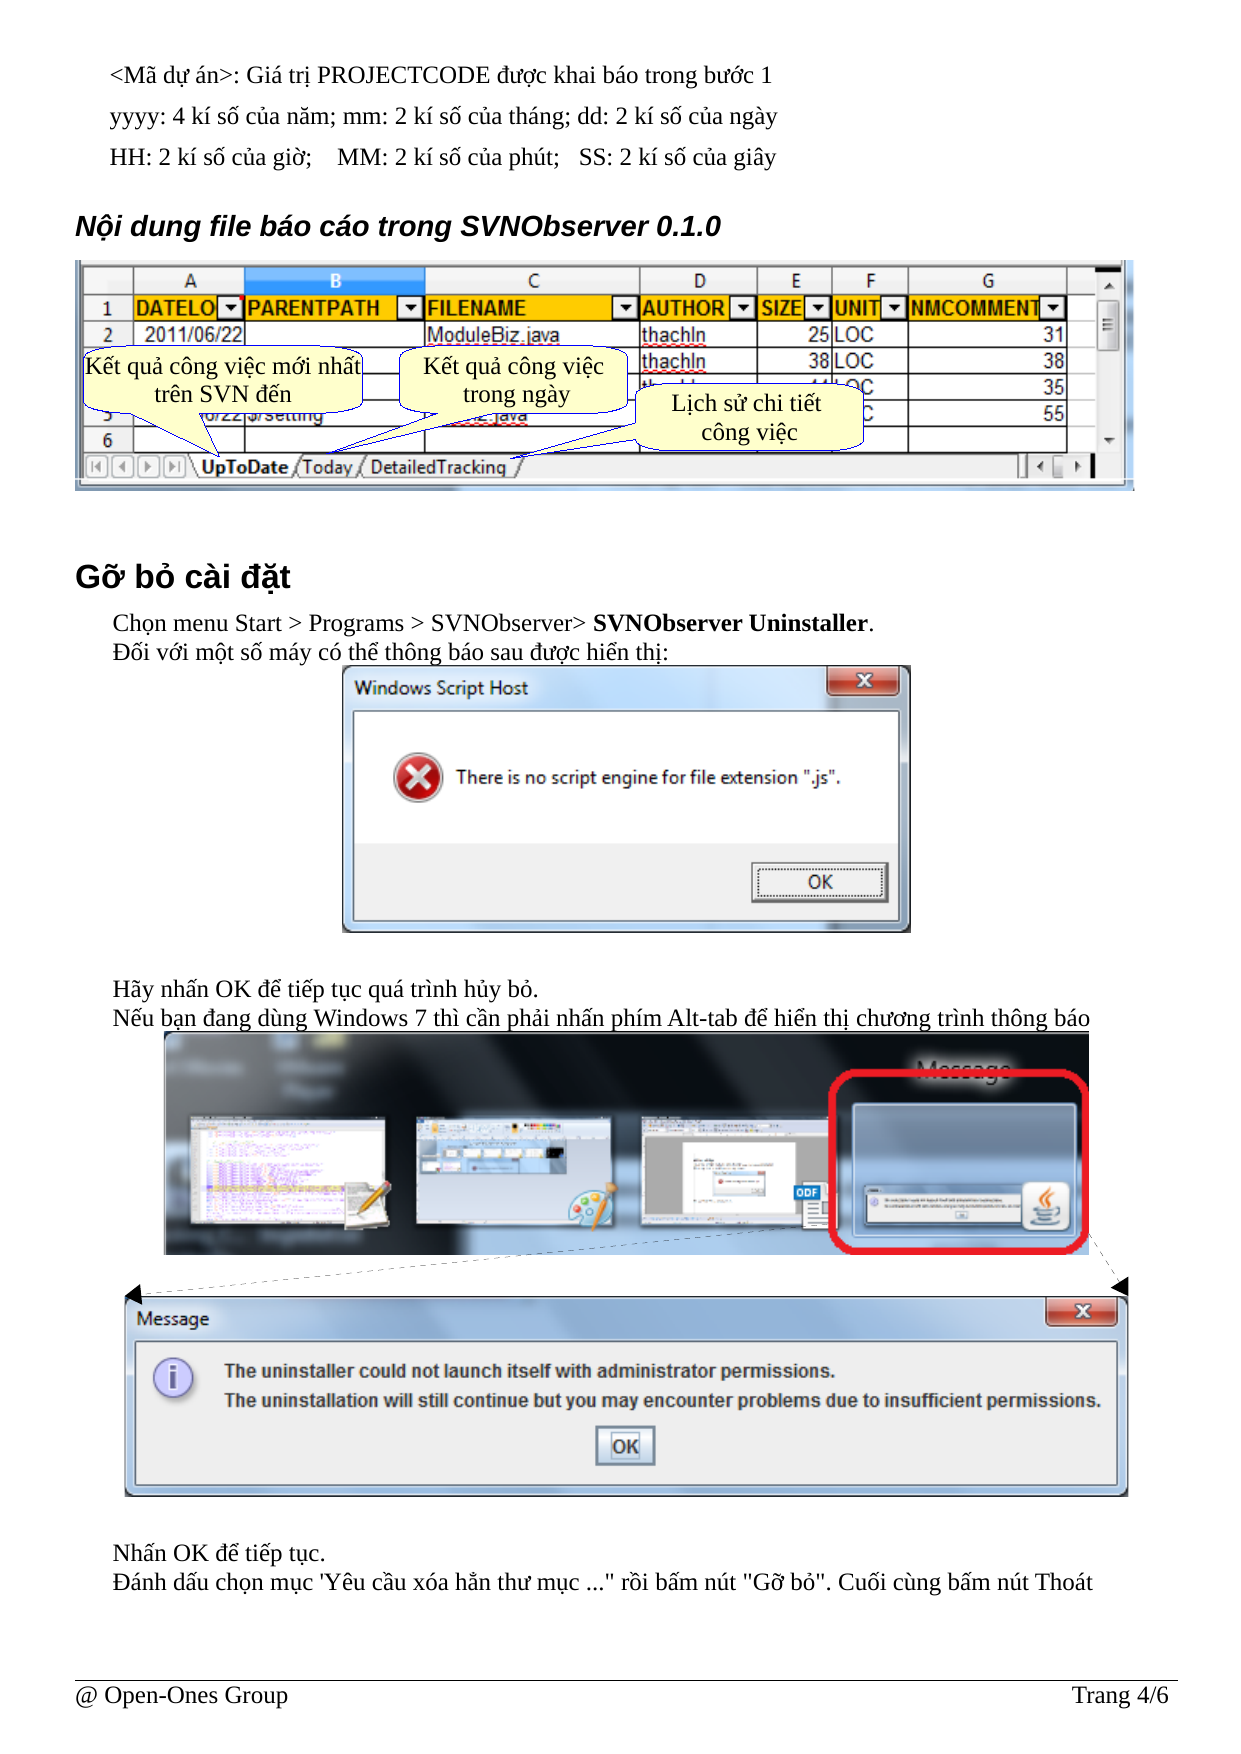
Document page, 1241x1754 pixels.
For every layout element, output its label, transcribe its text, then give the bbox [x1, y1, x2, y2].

subtitle Nội dung file báo cáo trong SVNObserver 0.1.0 [75, 209, 1178, 242]
text Chọn menu Start > Programs > SVNObserver> SVNObserver Uninstaller. [75, 608, 1178, 637]
picture [124, 1296, 1129, 1497]
subtitle Gỡ bỏ cài đặt [75, 557, 1178, 595]
text Nhấn OK để tiếp tục. [75, 1538, 1178, 1567]
text yyyy: 4 kí số của năm; mm: 2 kí số của tháng; dd: 2 kí số của ngày [75, 101, 1178, 130]
text Hãy nhấn OK để tiếp tục quá trình hủy bỏ. [75, 974, 1178, 1003]
text Nếu bạn đang dùng Windows 7 thì cần phải nhấn phím Alt-tab để hiển thị chương trình thông báo [75, 1003, 1178, 1031]
text Đối với một số máy có thể thông báo sau được hiển thị: [75, 637, 1178, 665]
text <Mã dự án>: Giá trị PROJECTCODE được khai báo trong bước 1 [75, 60, 1178, 89]
text Đánh dấu chọn mục 'Yêu cầu xóa hẳn thư mục ..." rồi bấm nút "Gỡ bỏ". Cuối cùng bấm nút Thoát [75, 1567, 1178, 1596]
picture [342, 665, 911, 933]
text HH: 2 kí số của giờ; MM: 2 kí số của phút; SS: 2 kí số của giây [75, 142, 1178, 171]
